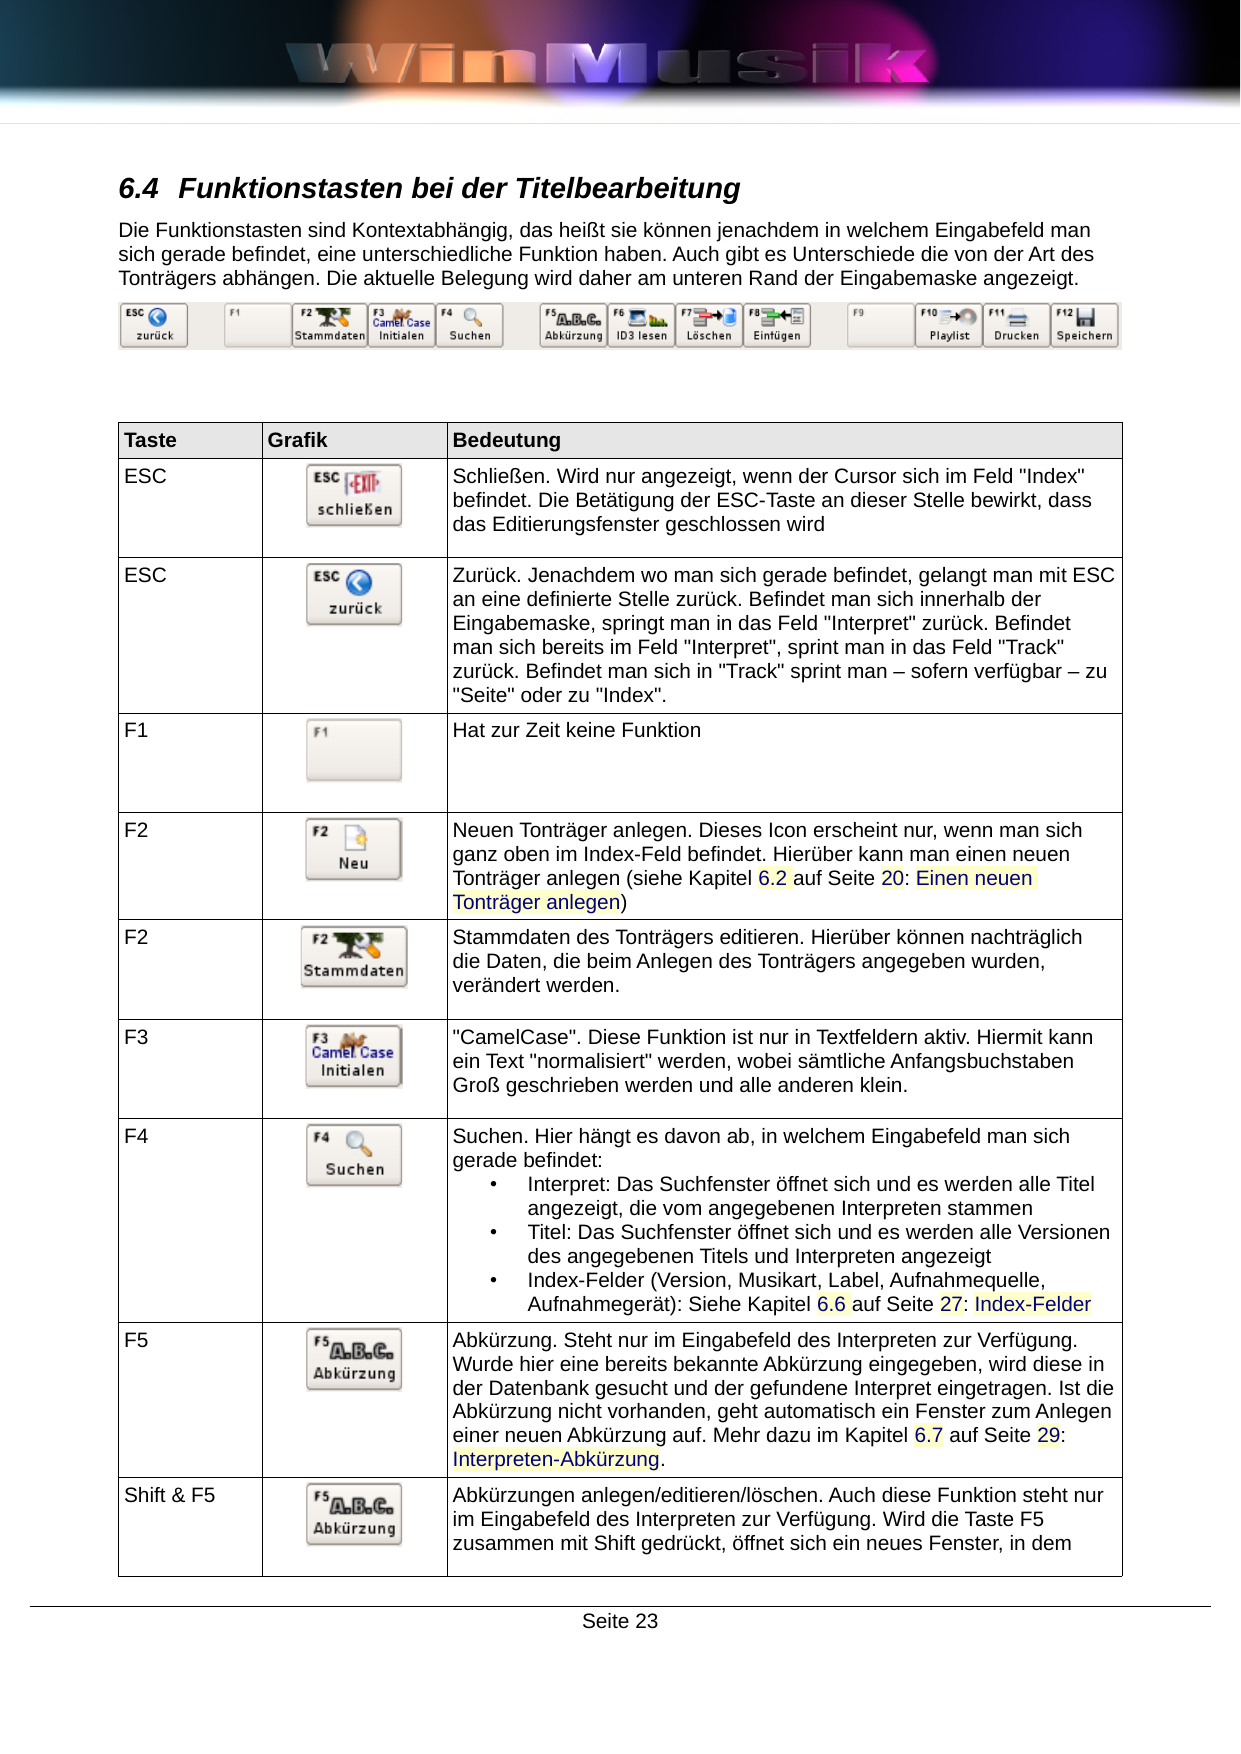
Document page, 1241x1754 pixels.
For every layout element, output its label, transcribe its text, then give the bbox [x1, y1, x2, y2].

picture [305, 1024, 403, 1089]
table_cell [263, 1323, 447, 1327]
table_cell Shift & F5 [119, 1478, 262, 1576]
table_cell Schließen. Wird nur angezeigt, wenn der Cursor sich im Feld "Index" befindet. Die Betätigung der ESC-Taste an dieser Stelle bewirkt, dass das Editierungsfenster geschlossen wird [448, 459, 1122, 557]
table_cell Zurück. Jenachdem wo man sich gerade befindet, gelangt man mit ESC an eine definierte Stelle zurück. Befindet man sich innerhalb der Eingabemaske, springt man in das Feld "Interpret" zurück. Befindet man sich bereits im Feld "Interpret", sprint man in das Feld "Track" zurück. Befindet man sich in "Track" sprint man – sofern verfügbar – zu "Seite" oder zu "Index". [448, 558, 1122, 712]
table_cell [263, 1020, 447, 1024]
table_cell [263, 558, 447, 712]
table_cell F4 [119, 1119, 262, 1322]
table_cell [263, 1025, 447, 1118]
subtitle Funktionstasten bei der Titelbearbeitung [118, 172, 1122, 205]
table_cell Abkürzung. Steht nur im Eingabefeld des Interpreten zur Verfügung. Wurde hier eine bereits bekannte Abkürzung eingegeben, wird diese in der Datenbank gesucht und der gefundene Interpret eingetragen. Ist die Abkürzung nicht vorhanden, geht automatisch ein Fenster zum Anlegen einer neuen Abkürzung auf. Mehr dazu im Kapitel 6.7 auf Seite 29: Interpreten-Abkürzung. [448, 1323, 1122, 1477]
table_cell ESC [119, 459, 262, 557]
table_cell ESC [119, 558, 262, 712]
table_cell F5 [119, 1323, 262, 1477]
table_cell F1 [119, 714, 262, 812]
picture [306, 718, 403, 783]
picture [306, 563, 403, 627]
picture [306, 1123, 403, 1188]
table_cell F2 [119, 920, 262, 1019]
table_cell Neuen Tonträger anlegen. Dieses Icon erscheint nur, wenn man sich ganz oben im Index-Feld befindet. Hierüber kann man einen neuen Tonträger anlegen (siehe Kapitel 6.2 auf Seite 20: Einen neuen Tonträger anlegen) [448, 813, 1122, 919]
table_cell Suchen. Hier hängt es davon ab, in welchem Eingabefeld man sich gerade befindet: Interpret: Das Suchfenster öffnet sich und es werden alle Titel angezeigt, die vom angegebenen Interpreten stammen Titel: Das Suchfenster öffnet sich und es werden alle Versionen des angegebenen Titels und Interpreten angezeigt Index-Felder (Version, Musikart, Label, Aufnahmequelle, Aufnahmegerät): Siehe Kapitel 6.6 auf Seite 27: Index-Felder [448, 1119, 1122, 1322]
table_cell F2 [119, 813, 262, 919]
table_cell Hat zur Zeit keine Funktion [448, 714, 1122, 812]
table_cell [263, 1478, 447, 1576]
table_cell "CamelCase". Diese Funktion ist nur in Textfeldern aktiv. Hiermit kann ein Text "normalisiert" werden, wobei sämtliche Anfangsbuchstaben Groß geschrieben werden und alle anderen klein. [448, 1020, 1122, 1118]
table_cell [263, 813, 447, 919]
picture [305, 817, 403, 882]
table_header Grafik [263, 423, 447, 458]
picture [306, 1482, 403, 1547]
picture [306, 463, 403, 528]
picture [306, 1327, 403, 1392]
picture [118, 302, 1122, 350]
table_cell [263, 920, 447, 1019]
table_cell [263, 1328, 447, 1477]
table_cell [263, 528, 447, 557]
text Die Funktionstasten sind Kontextabhängig, das heißt sie können jenachdem in welchem Eingabefeld man sich gerade befindet, eine unterschiedliche Funktion haben. Auch gibt es Unterschiede die von der Art des Tonträgers abhängen. Die aktuelle Belegung wird daher am unteren Rand der Eingabemaske angezeigt. [118, 218, 1122, 289]
table_cell Abkürzungen anlegen/editieren/löschen. Auch diese Funktion steht nur im Eingabefeld des Interpreten zur Verfügung. Wird die Taste F5 zusammen mit Shift gedrückt, öffnet sich ein neues Fenster, in dem [448, 1478, 1122, 1576]
table_cell [263, 459, 447, 527]
picture [300, 925, 408, 989]
table_header Taste [119, 423, 262, 458]
table_header Bedeutung [448, 423, 1122, 458]
table_cell F3 [119, 1020, 262, 1118]
table_cell [263, 1119, 447, 1322]
table_cell [263, 714, 447, 812]
table_cell Stammdaten des Tonträgers editieren. Hierüber können nachträglich die Daten, die beim Anlegen des Tonträgers angegeben wurden, verändert werden. [448, 920, 1122, 1019]
